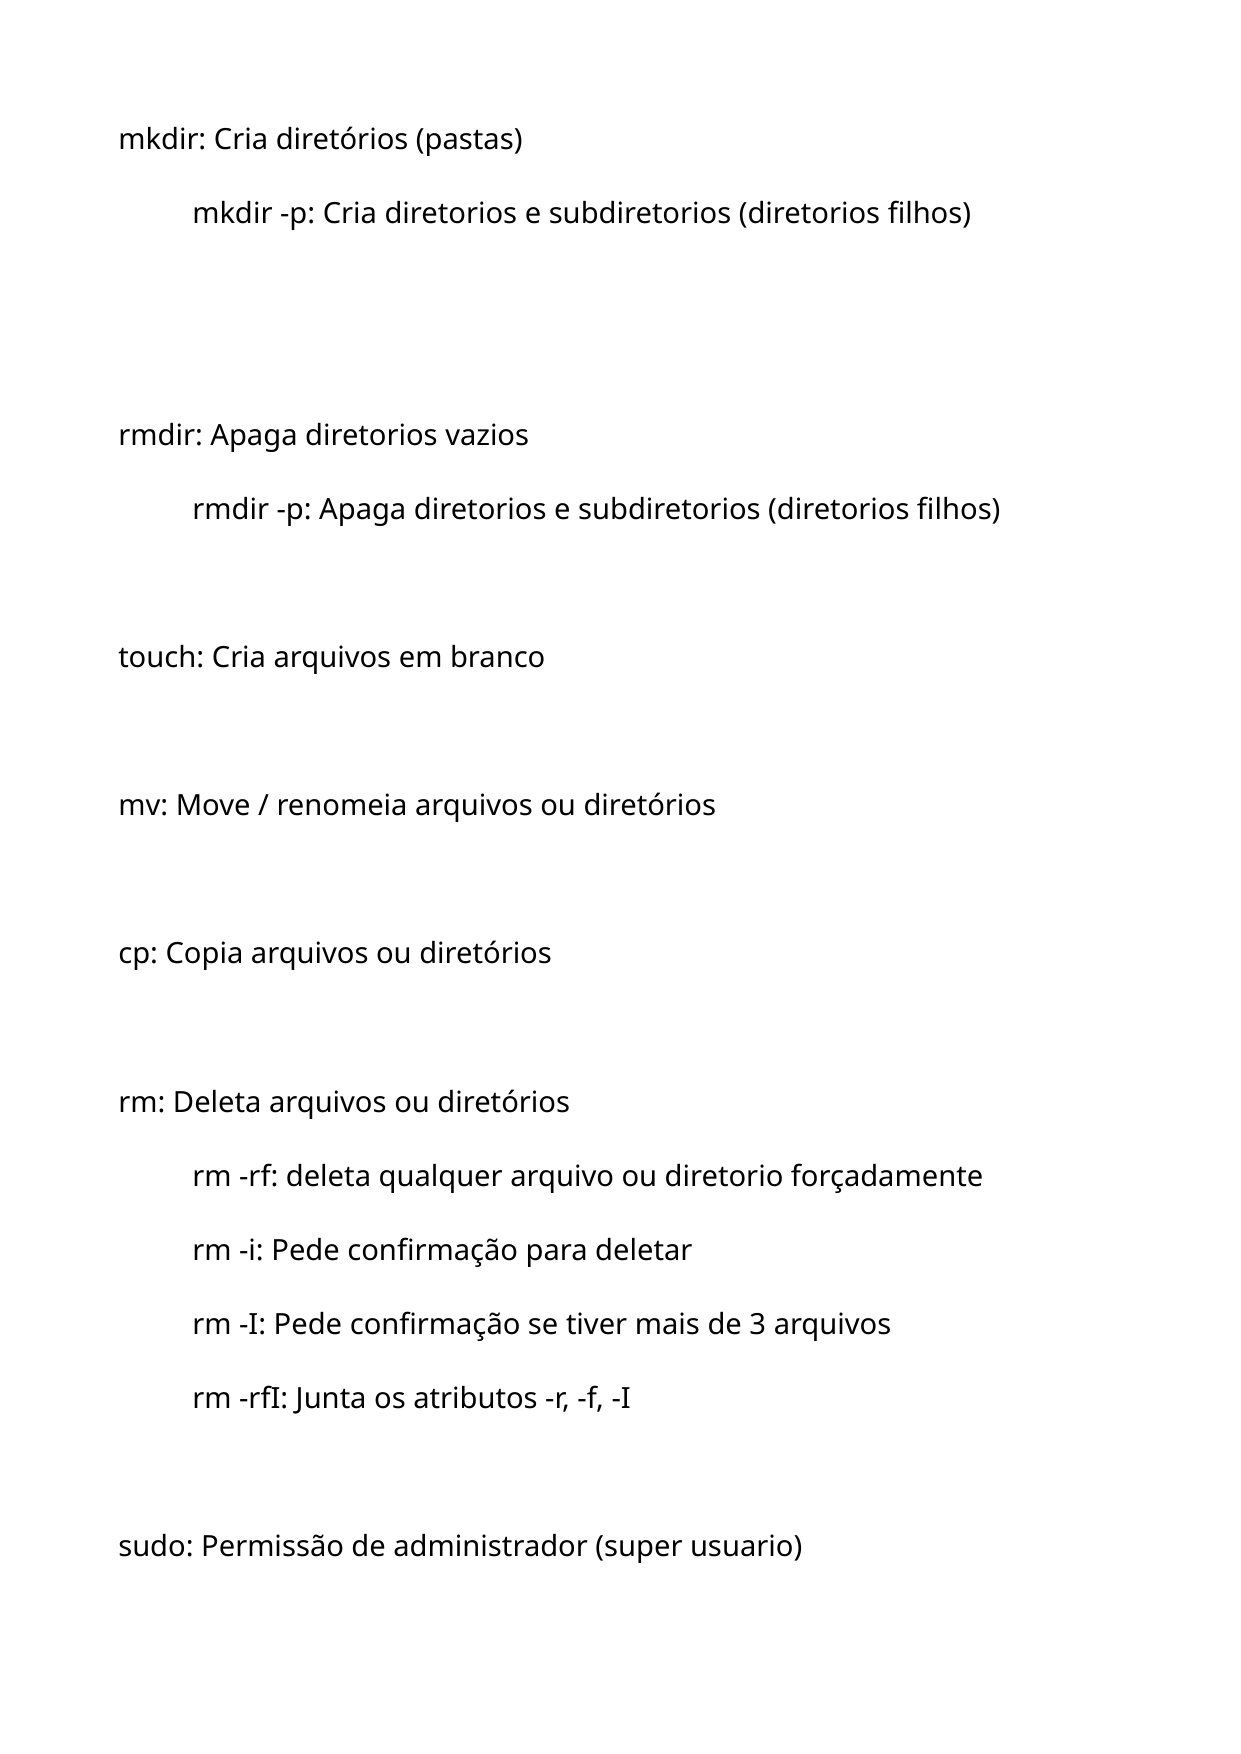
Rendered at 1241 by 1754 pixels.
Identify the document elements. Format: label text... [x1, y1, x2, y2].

text mkdir: Cria diretórios (pastas) [118, 118, 1122, 158]
text rm: Deleta arquivos ou diretórios [118, 1081, 1122, 1121]
text rm -i: Pede confirmação para deletar [118, 1229, 1122, 1269]
text rm -rf: deleta qualquer arquivo ou diretorio forçadamente [118, 1155, 1122, 1195]
text rm -rfI: Junta os atributos -r, -f, -I [118, 1377, 1122, 1417]
text rmdir -p: Apaga diretorios e subdiretorios (diretorios filhos) [118, 488, 1122, 528]
text touch: Cria arquivos em branco [118, 637, 1122, 676]
text mv: Move / renomeia arquivos ou diretórios [118, 785, 1122, 824]
text sudo: Permissão de administrador (super usuario) [118, 1525, 1122, 1565]
text mkdir -p: Cria diretorios e subdiretorios (diretorios filhos) [118, 192, 1122, 232]
text rmdir: Apaga diretorios vazios [118, 414, 1122, 454]
text rm -I: Pede confirmação se tiver mais de 3 arquivos [118, 1303, 1122, 1343]
text cp: Copia arquivos ou diretórios [118, 933, 1122, 972]
